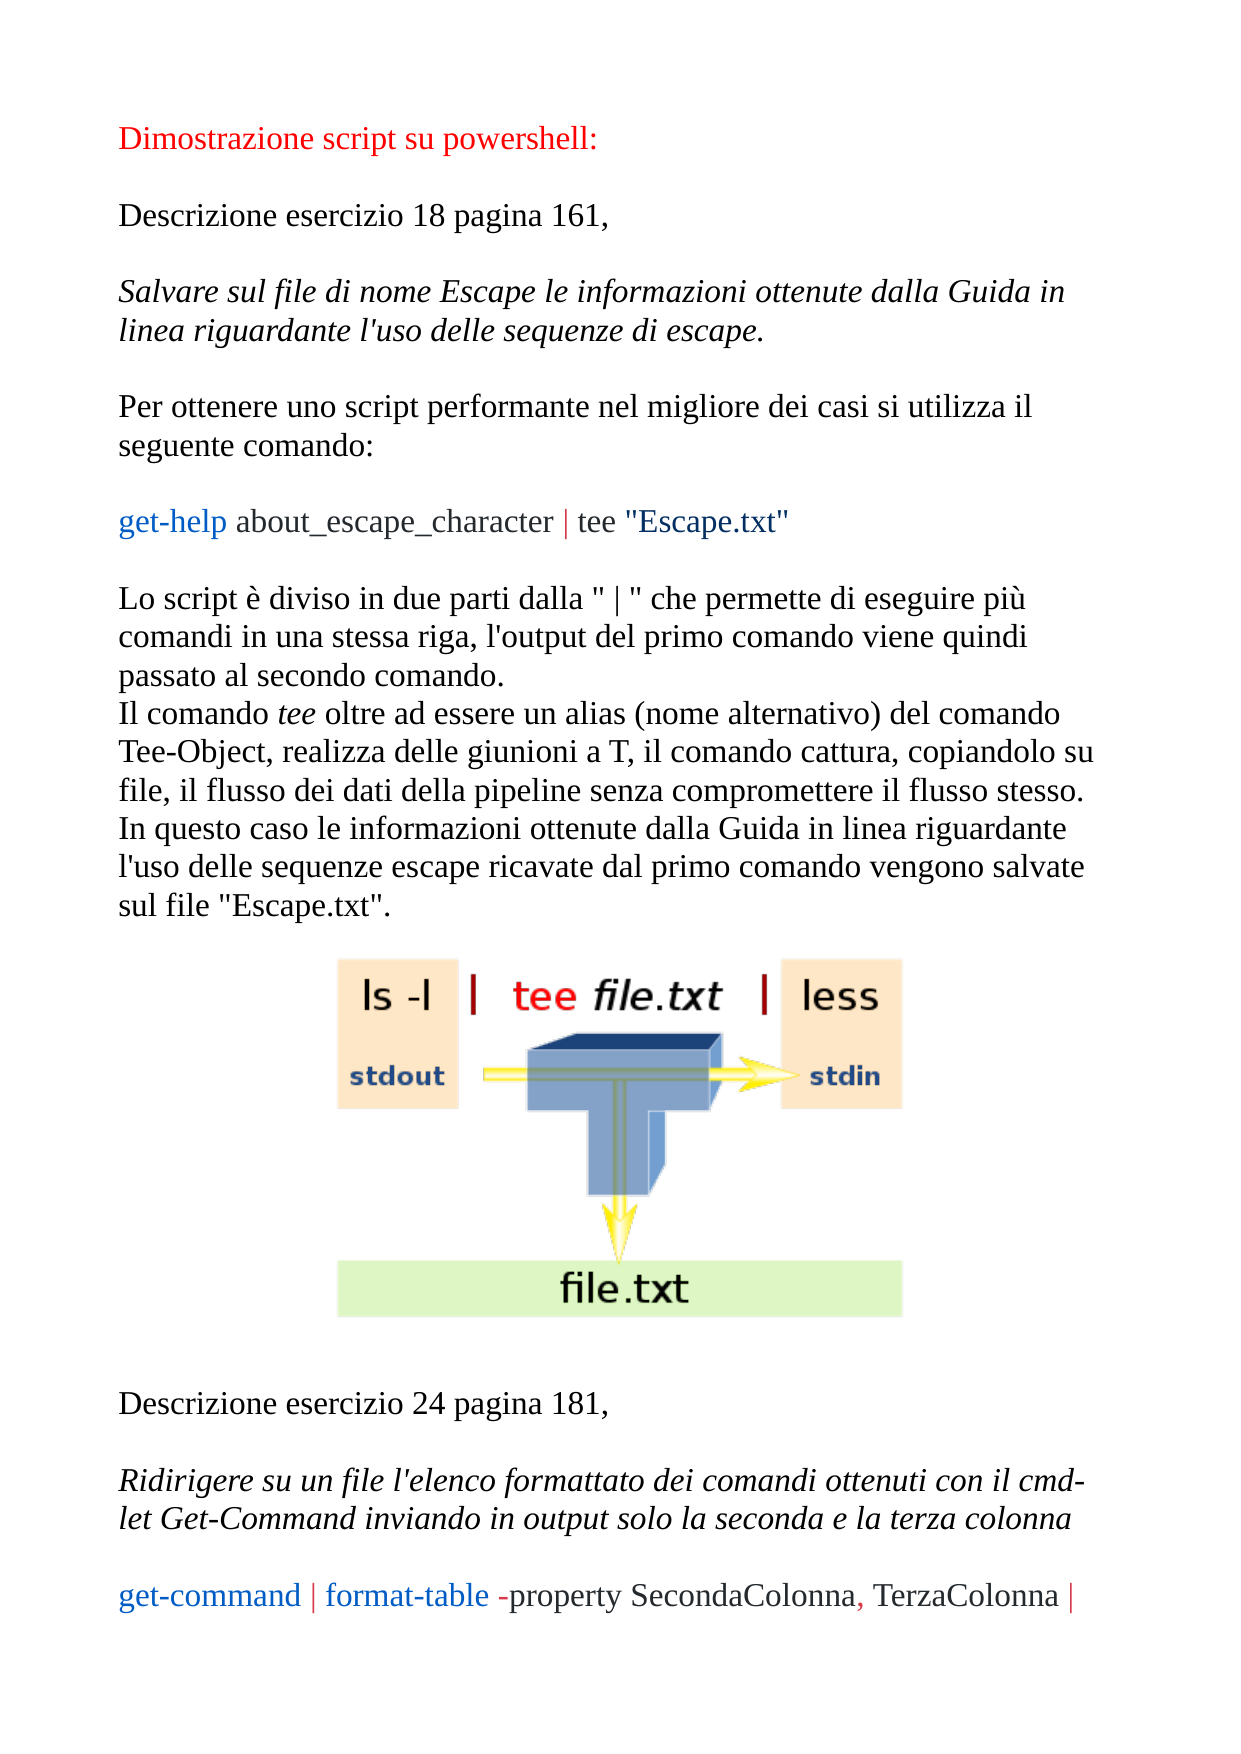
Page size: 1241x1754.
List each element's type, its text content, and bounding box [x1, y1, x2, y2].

text Ridirigere su un file l'elenco formattato dei comandi ottenuti con il cmd-let Get-Command inviando in output solo la seconda e la terza colonna [118, 1460, 1122, 1536]
text Per ottenere uno script performante nel migliore dei casi si utilizza il seguente comando: [118, 386, 1122, 463]
text Descrizione esercizio 24 pagina 181, [118, 1383, 1122, 1421]
text get-help about_escape_character | tee "Escape.txt" [118, 501, 1122, 540]
text Descrizione esercizio 18 pagina 161, [118, 195, 1122, 233]
text Lo script è diviso in due parti dalla " | " che permette di eseguire più comandi in una stessa riga, l'output del primo comando viene quindi passato al secondo comando. [118, 578, 1122, 693]
text get-command | format-table -property SecondaColonna, TerzaColonna | [118, 1575, 1122, 1613]
text Dimostrazione script su powershell: [118, 118, 1122, 156]
text Salvare sul file di nome Escape le informazioni ottenute dalla Guida in linea riguardante l'uso delle sequenze di escape. [118, 271, 1122, 348]
text Il comando tee oltre ad essere un alias (nome alternativo) del comando Tee-Object, realizza delle giunioni a T, il comando cattura, copiandolo su file, il flusso dei dati della pipeline senza compromettere il flusso stesso. [118, 693, 1122, 808]
text In questo caso le informazioni ottenute dalla Guida in linea riguardante l'uso delle sequenze escape ricavate dal primo comando vengono salvate sul file "Escape.txt". [118, 808, 1122, 923]
picture [307, 940, 933, 1336]
